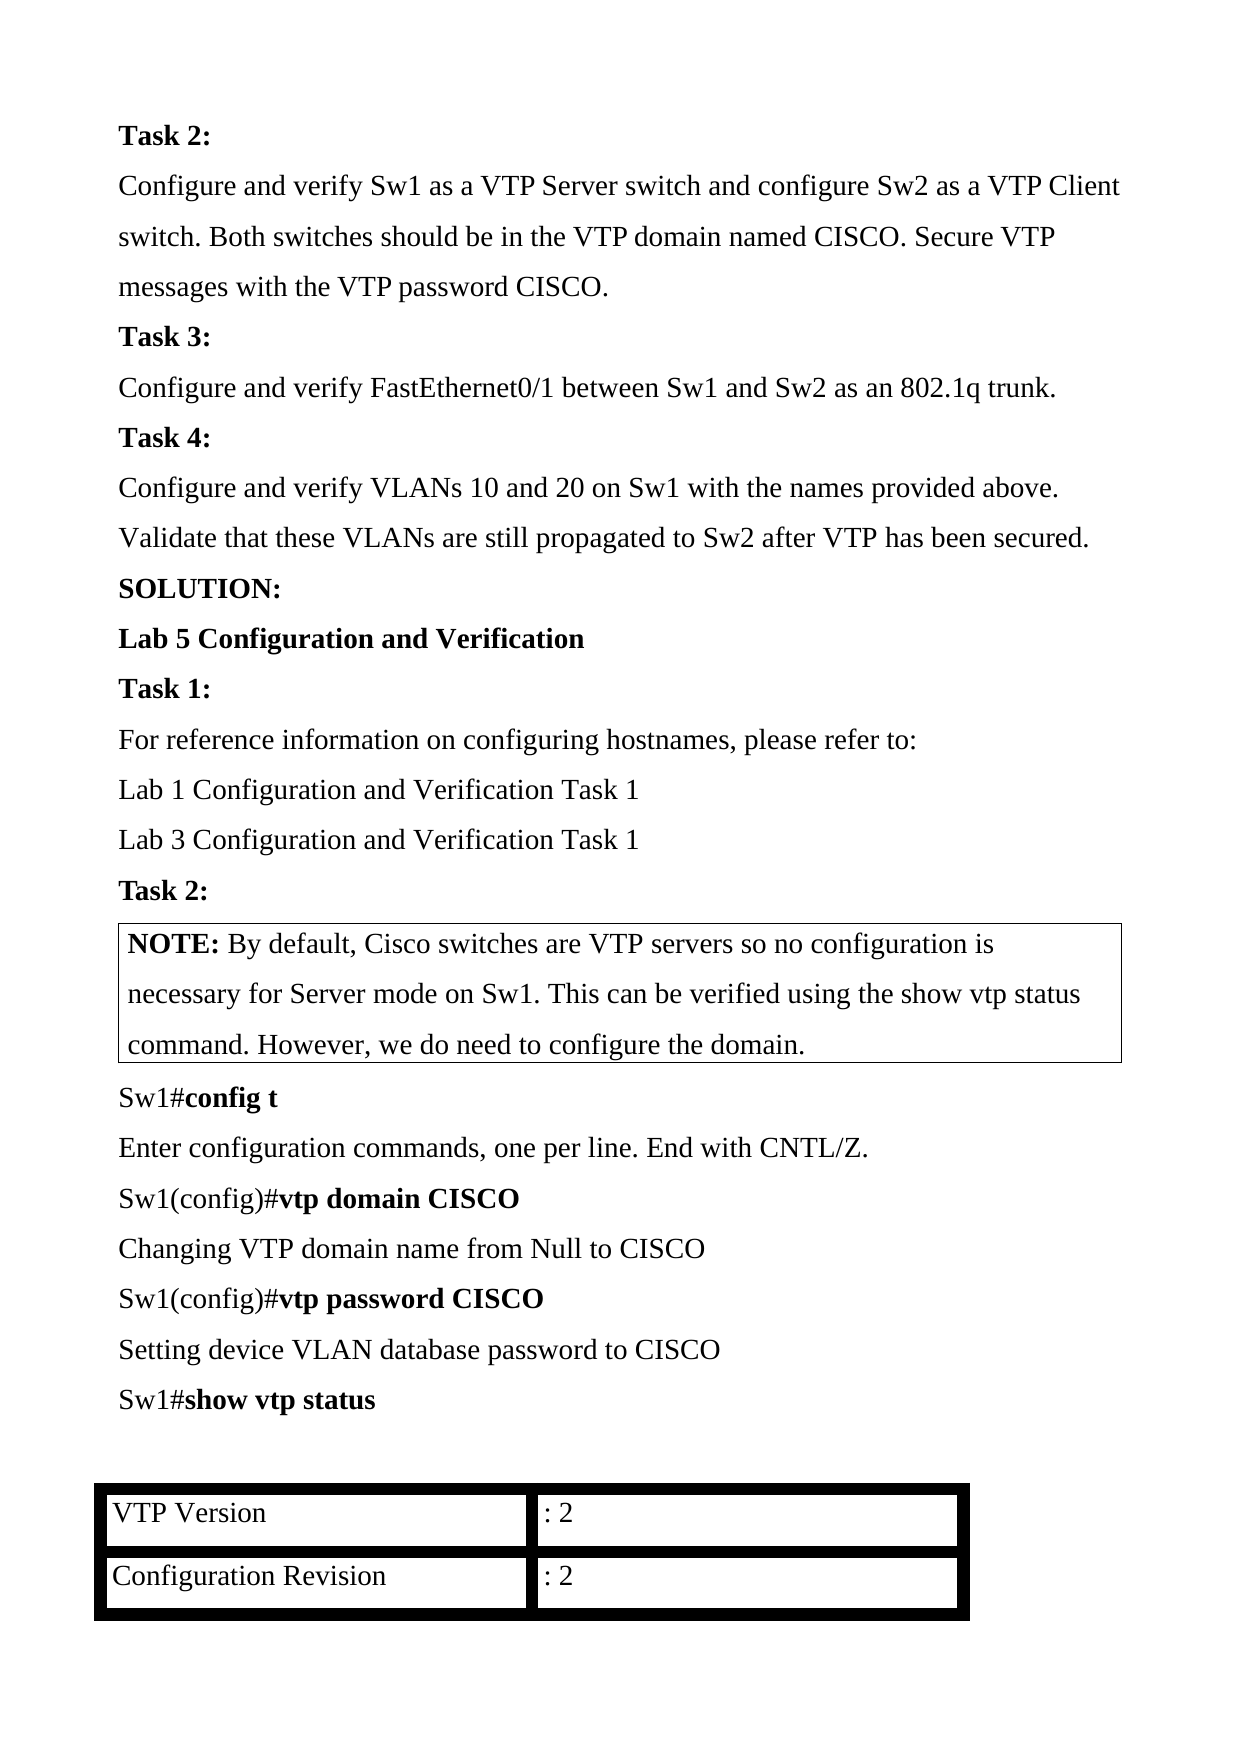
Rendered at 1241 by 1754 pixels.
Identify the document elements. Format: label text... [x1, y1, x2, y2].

text Lab 5 Configuration and Verification [118, 621, 1122, 655]
table_header : 2 [538, 1495, 957, 1546]
text Task 2: [118, 873, 1122, 906]
text Task 1: [118, 672, 1122, 705]
text Task 3: [118, 319, 1122, 353]
text SOLUTION: [118, 571, 1122, 604]
text Configure and verify FastEthernet0/1 between Sw1 and Sw2 as an 802.1q trunk. [118, 370, 1122, 403]
text Lab 1 Configuration and Verification Task 1 [118, 772, 1122, 806]
text Changing VTP domain name from Null to CISCO [118, 1231, 1122, 1265]
text Lab 3 Configuration and Verification Task 1 [118, 822, 1122, 856]
text Configure and verify Sw1 as a VTP Server switch and configure Sw2 as a VTP Client switch. Both switches should be in the VTP domain named CISCO. Secure VTP messages with the VTP password CISCO. [118, 168, 1122, 303]
text Task 4: [118, 420, 1122, 453]
text Enter configuration commands, one per line. End with CNTL/Z. [118, 1131, 1122, 1164]
text Sw1(config)#vtp password CISCO [118, 1282, 1122, 1315]
text Sw1(config)#vtp domain CISCO [118, 1181, 1122, 1214]
text Sw1#config t [118, 1080, 1122, 1114]
text Configure and verify VLANs 10 and 20 on Sw1 with the names provided above. Validate that these VLANs are still propagated to Sw2 after VTP has been secured. [118, 470, 1122, 554]
table_header VTP Version [107, 1495, 526, 1546]
text For reference information on configuring hostnames, please refer to: [118, 722, 1122, 755]
table_cell Configuration Revision [107, 1558, 526, 1608]
text NOTE: By default, Cisco switches are VTP servers so no configuration is necessary for Server mode on Sw1. This can be verified using the show vtp status command. However, we do need to configure the domain. [119, 924, 1121, 1062]
text Setting device VLAN database password to CISCO [118, 1332, 1122, 1365]
table_cell : 2 [538, 1558, 957, 1608]
text Sw1#show vtp status [118, 1382, 1122, 1416]
text Task 2: [118, 118, 1122, 152]
